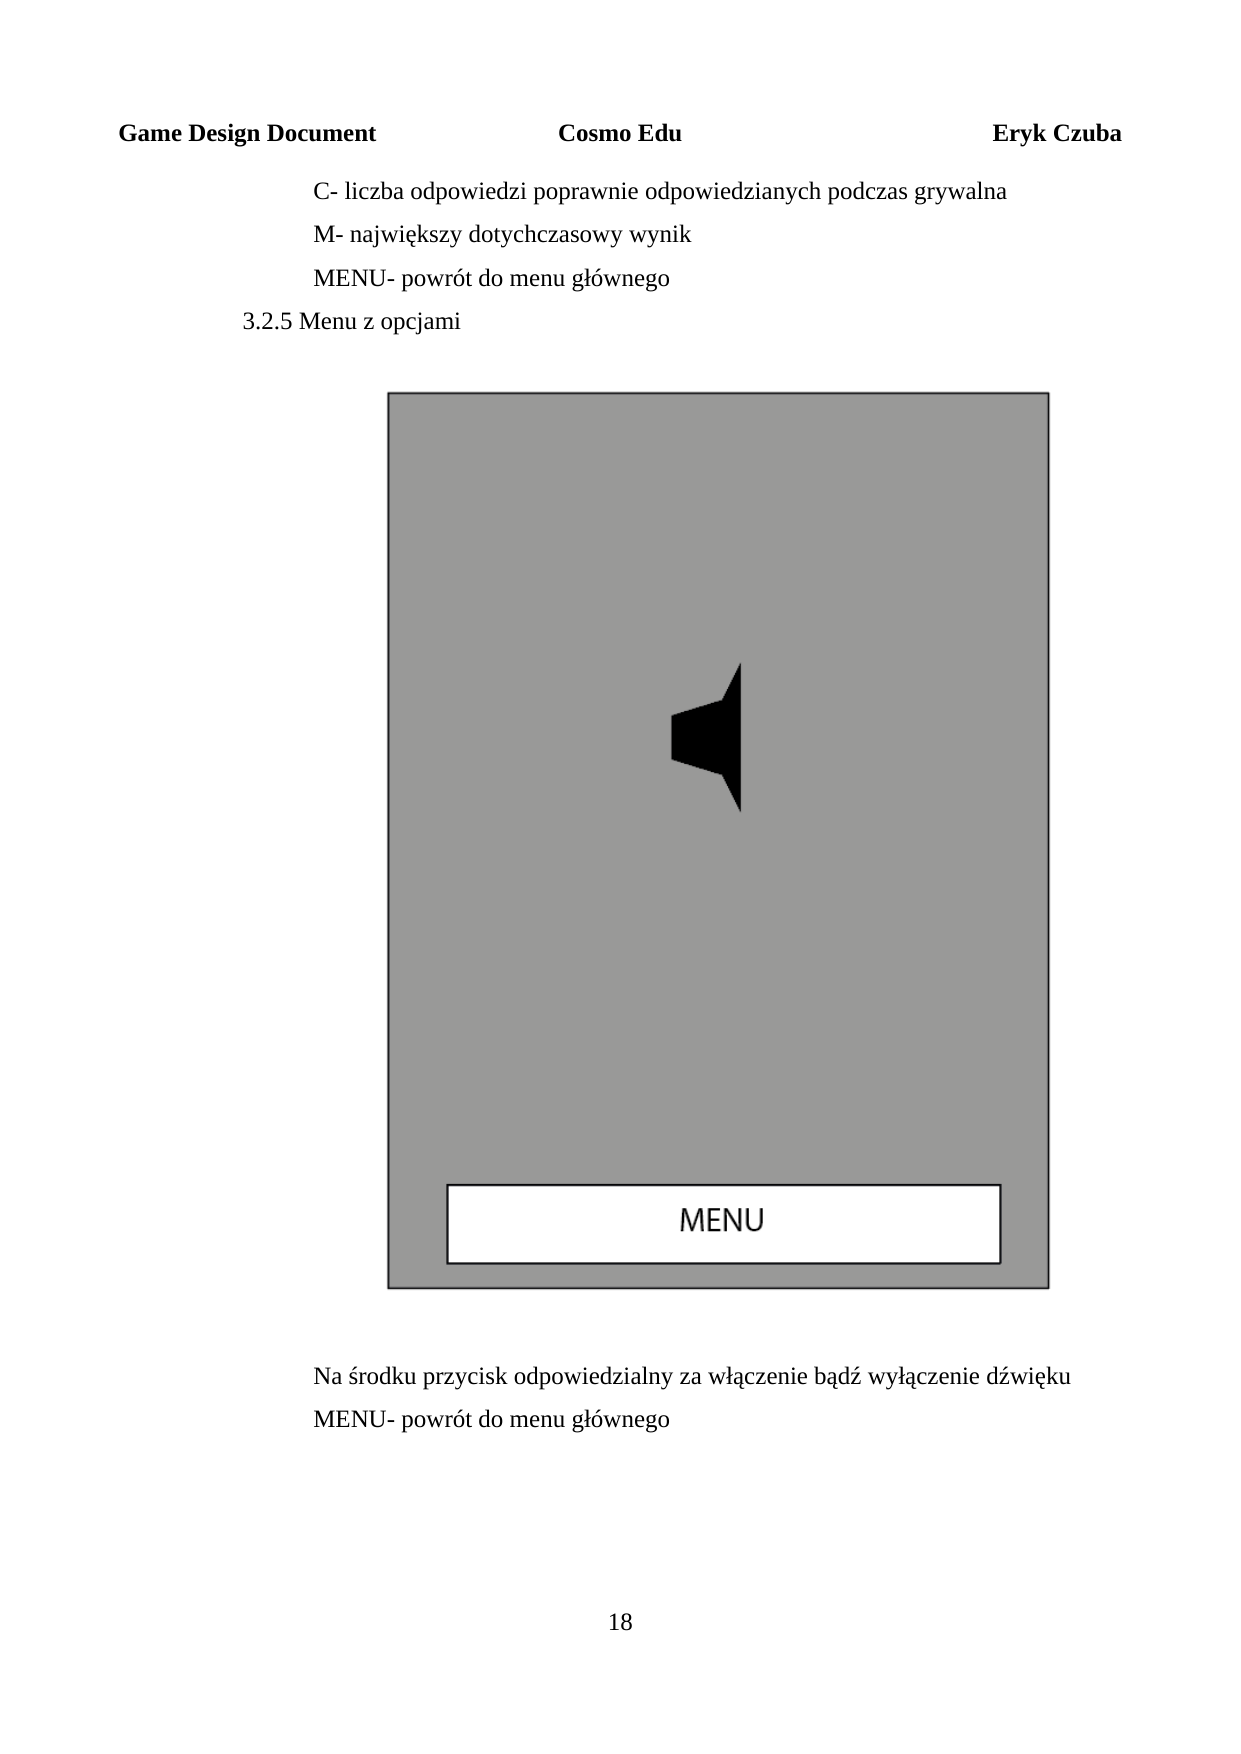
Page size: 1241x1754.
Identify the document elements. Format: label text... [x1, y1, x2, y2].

text MENU- powrót do menu głównego [307, 1404, 1122, 1433]
text MENU- powrót do menu głównego [307, 263, 1122, 291]
text Na środku przycisk odpowiedzialny za włączenie bądź wyłączenie dźwięku [307, 1361, 1122, 1390]
text 3.2.5 Menu z opcjami [236, 306, 1122, 334]
text M- największy dotychczasowy wynik [307, 219, 1122, 248]
picture [383, 373, 1056, 1304]
text C- liczba odpowiedzi poprawnie odpowiedzianych podczas grywalna [307, 176, 1122, 205]
